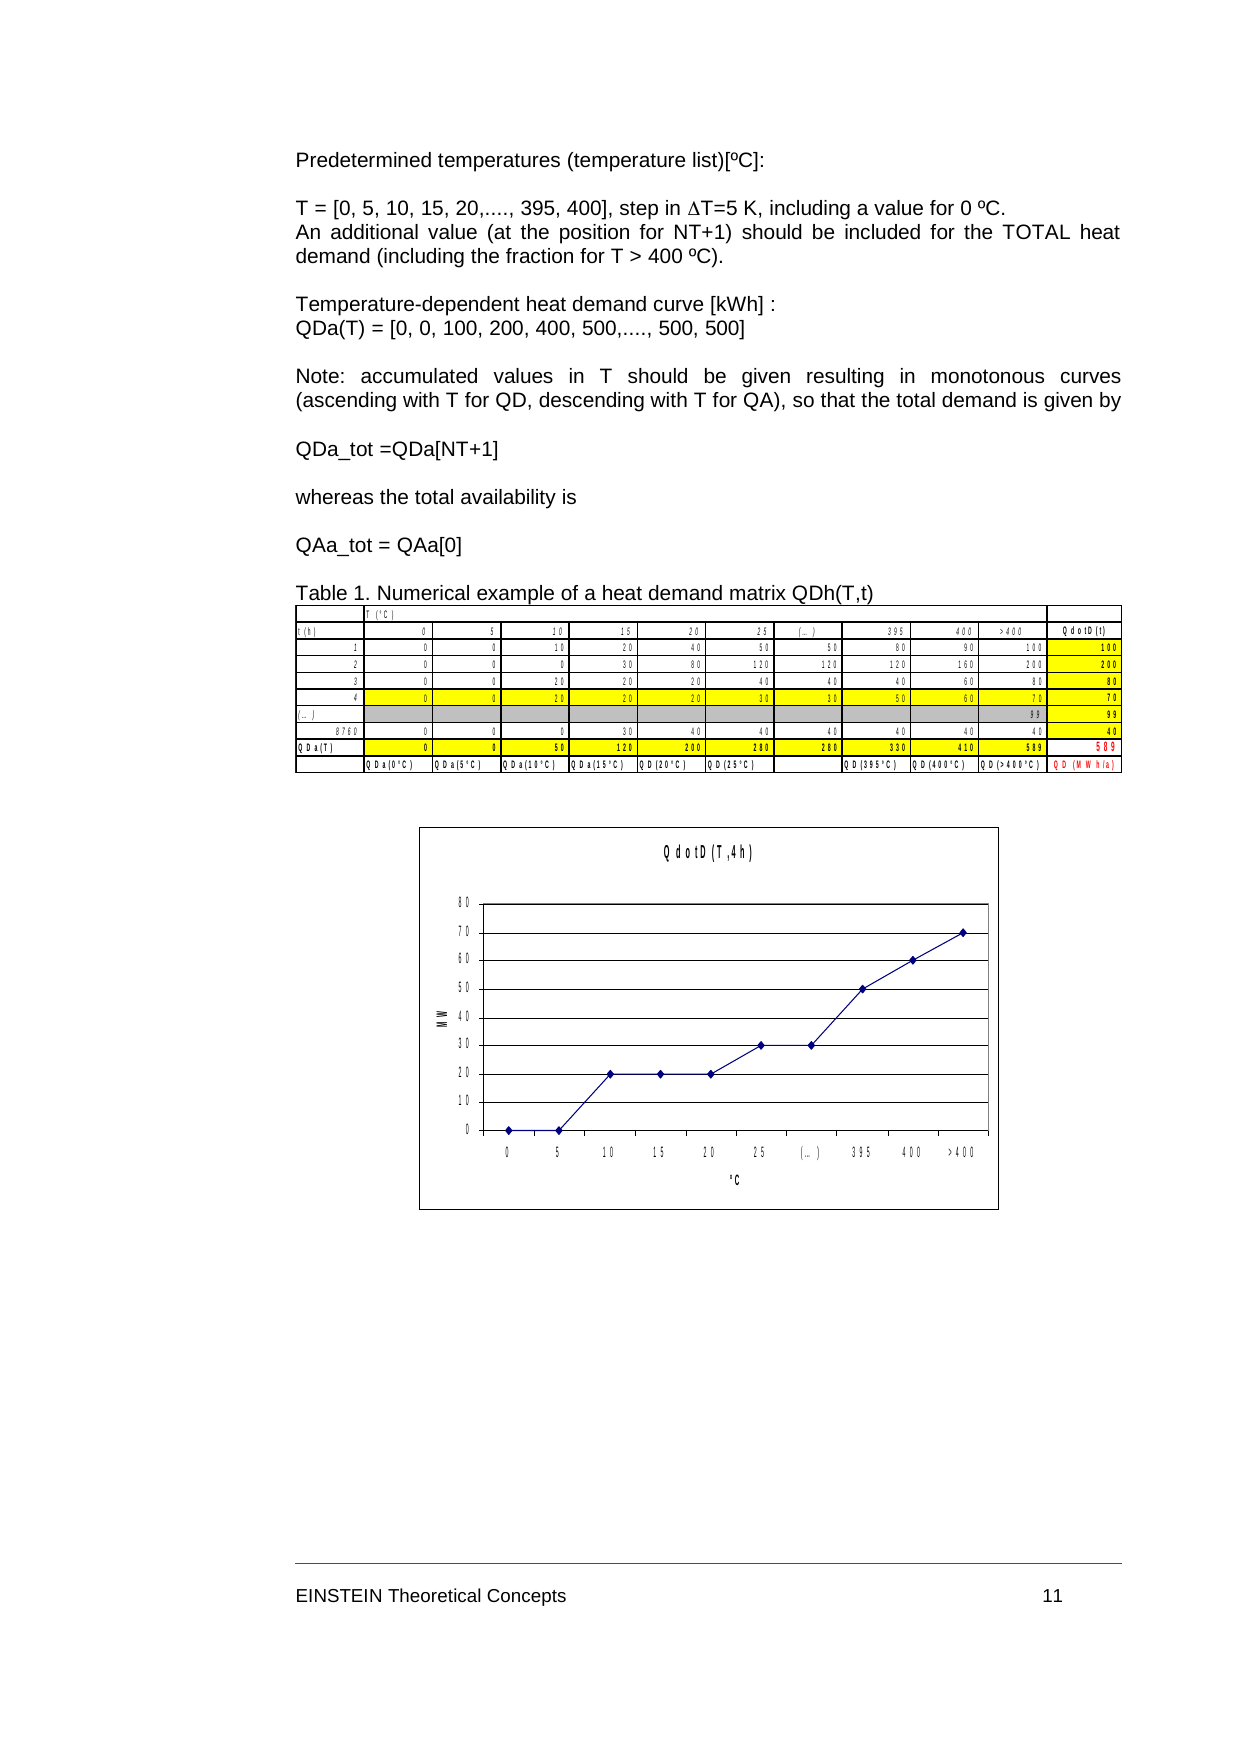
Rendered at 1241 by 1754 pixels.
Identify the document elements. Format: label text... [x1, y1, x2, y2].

text whereas the total availability is [295, 484, 1122, 509]
text Temperature-dependent heat demand curve [kWh] : [295, 268, 1122, 316]
text An additional value (at the position for NT+1) should be included for the TOTAL heat demand (including the fraction for T > 400 ºC). [295, 220, 1122, 268]
text QAa_tot = QAa[0] [295, 533, 1122, 557]
text QDa(T) = [0, 0, 100, 200, 400, 500,...., 500, 500] [295, 316, 1122, 340]
text Table 1. Numerical example of a heat demand matrix QDh(T,t) [295, 581, 1122, 605]
text T = [0, 5, 10, 15, 20,...., 395, 400], step in DT=5 K, including a value for 0 ºC. [295, 196, 1122, 220]
text QDa_tot =QDa[NT+1] [295, 436, 1122, 461]
text Note: accumulated values in T should be given resulting in monotonous curves (ascending with T for QD, descending with T for QA), so that the total demand is given by [295, 364, 1122, 412]
text Predetermined temperatures (temperature list)[ºC]: [295, 148, 1122, 172]
